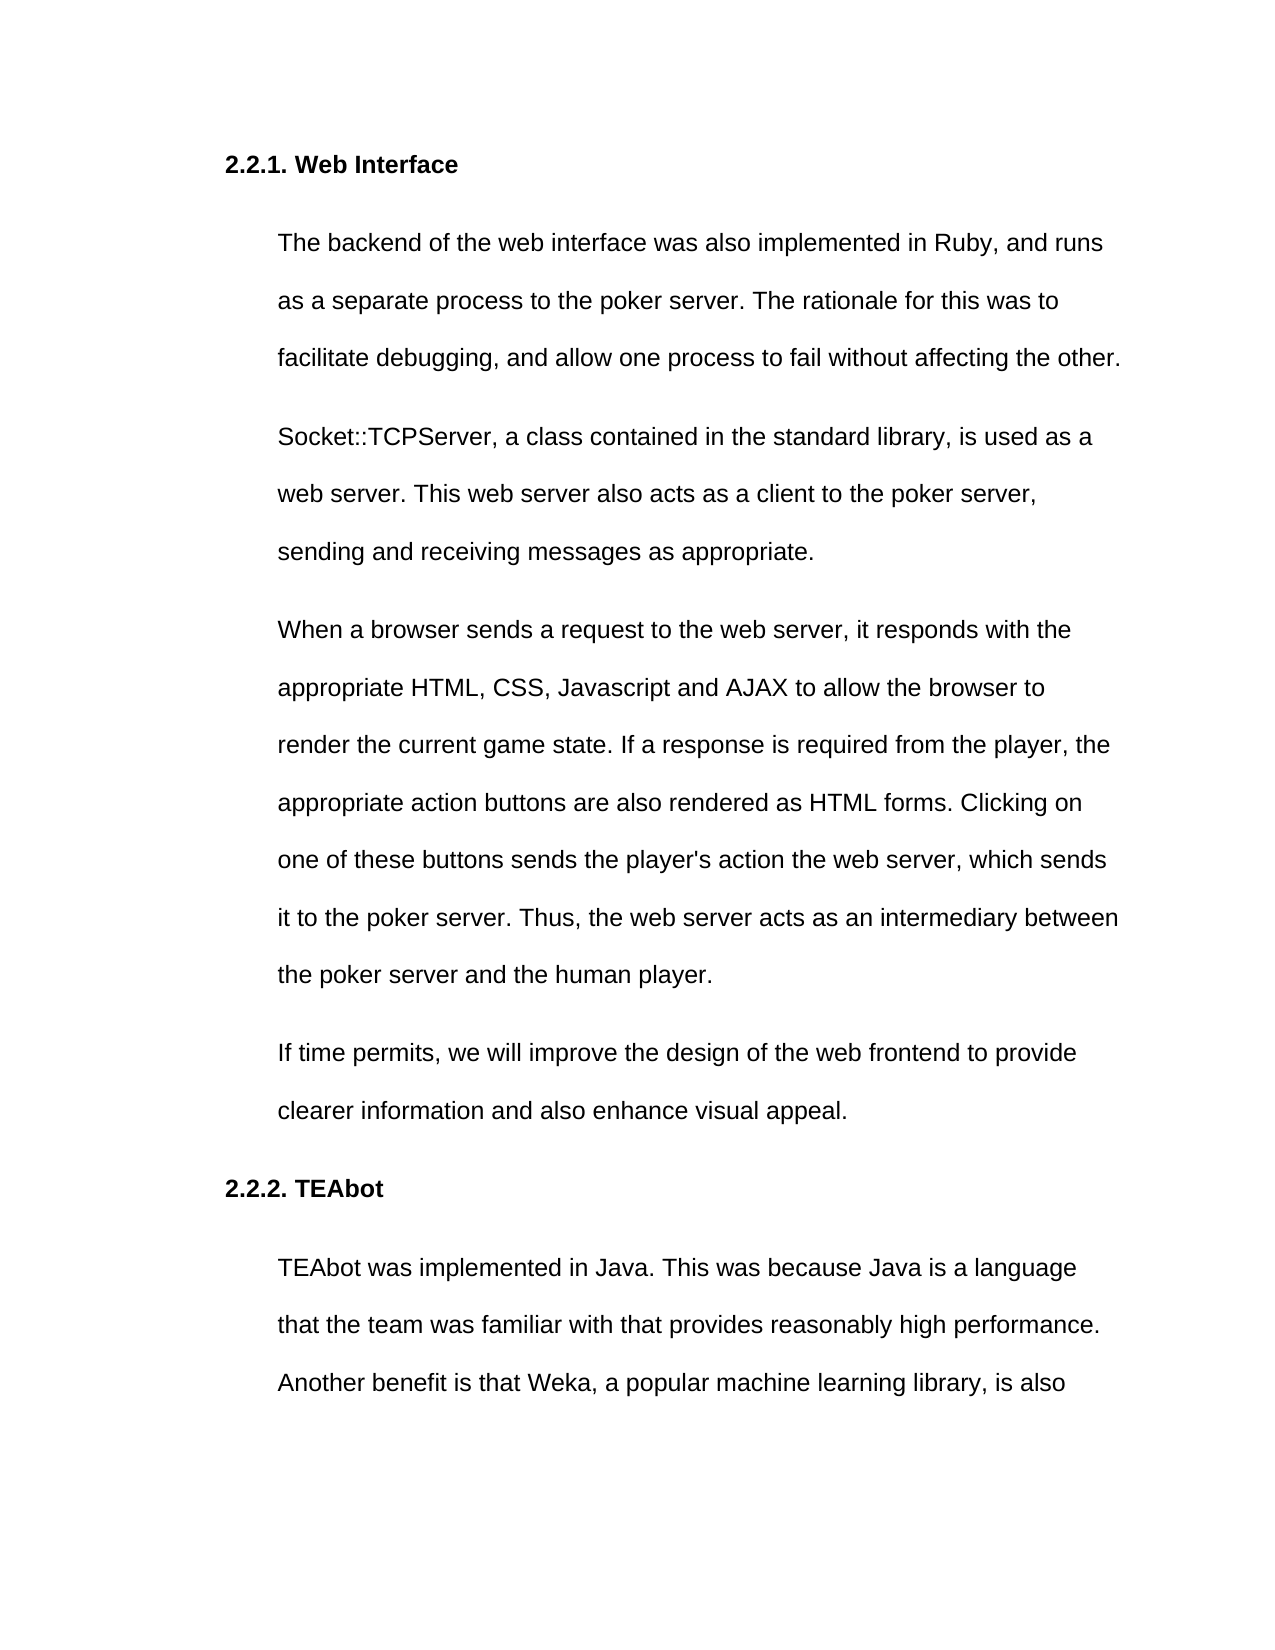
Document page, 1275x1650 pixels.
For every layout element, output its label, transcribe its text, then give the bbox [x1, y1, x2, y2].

list The backend of the web interface was also implemented in Ruby, and runs as a separate process to the poker server. The rationale for this was to facilitate debugging, and allow one process to fail without affecting the other. [225, 228, 1125, 372]
list TEAbot was implemented in Java. This was because Java is a language that the team was familiar with that provides reasonably high performance. Another benefit is that Weka, a popular machine learning library, is also [225, 1252, 1125, 1396]
list If time permits, we will improve the design of the web frontend to provide clearer information and also enhance visual appeal. [225, 1038, 1125, 1124]
list Socket::TCPServer, a class contained in the standard library, is used as a web server. This web server also acts as a client to the poker server, sending and receiving messages as appropriate. [225, 422, 1125, 565]
list Web Interface [225, 150, 1125, 179]
list When a browser sends a request to the web server, it responds with the appropriate HTML, CSS, Javascript and AJAX to allow the browser to render the current game state. If a response is required from the player, the appropriate action buttons are also rendered as HTML forms. Clicking on one of these buttons sends the player's action the web server, which sends it to the poker server. Thus, the web server acts as an intermediary between the poker server and the human player. [225, 615, 1125, 989]
list TEAbot [225, 1174, 1125, 1203]
